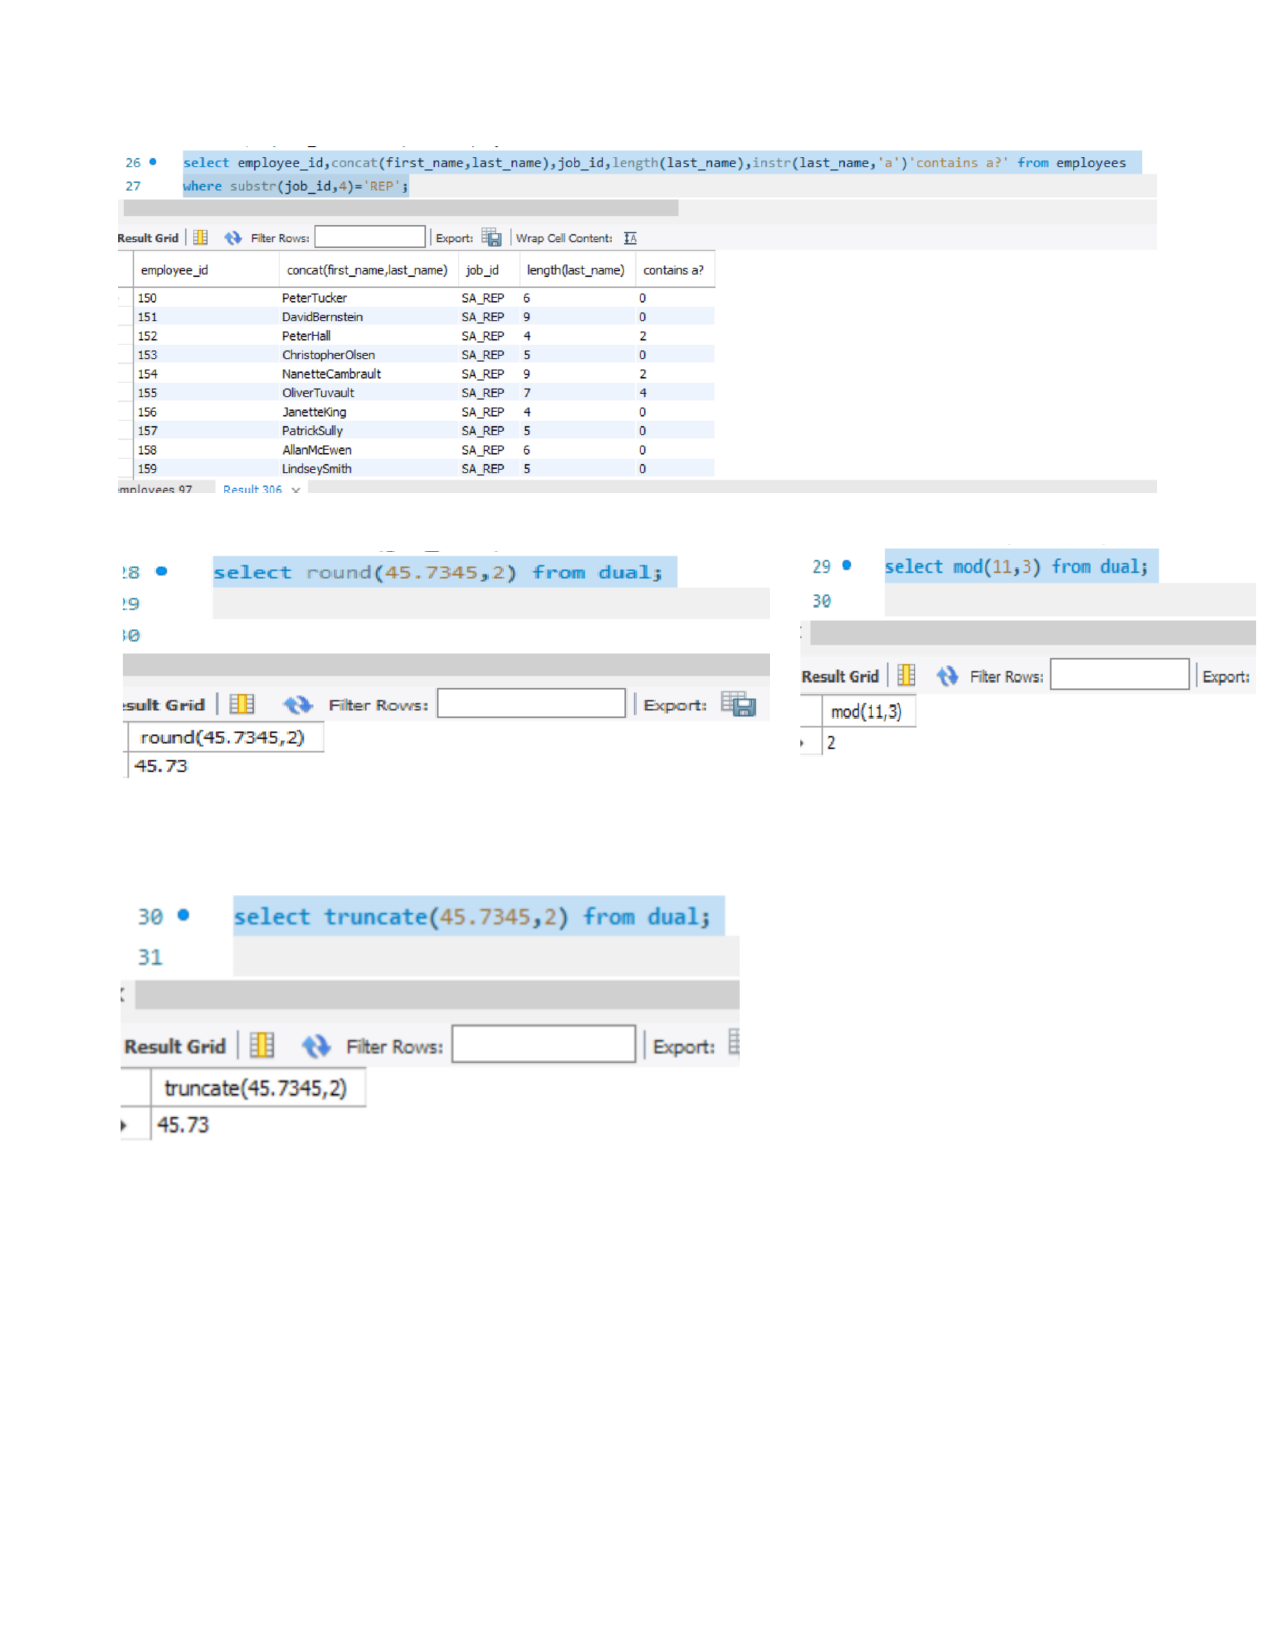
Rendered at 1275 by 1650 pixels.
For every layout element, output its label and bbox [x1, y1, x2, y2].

picture [800, 544, 1257, 869]
picture [120, 895, 740, 1198]
picture [122, 551, 770, 849]
picture [118, 146, 1157, 493]
